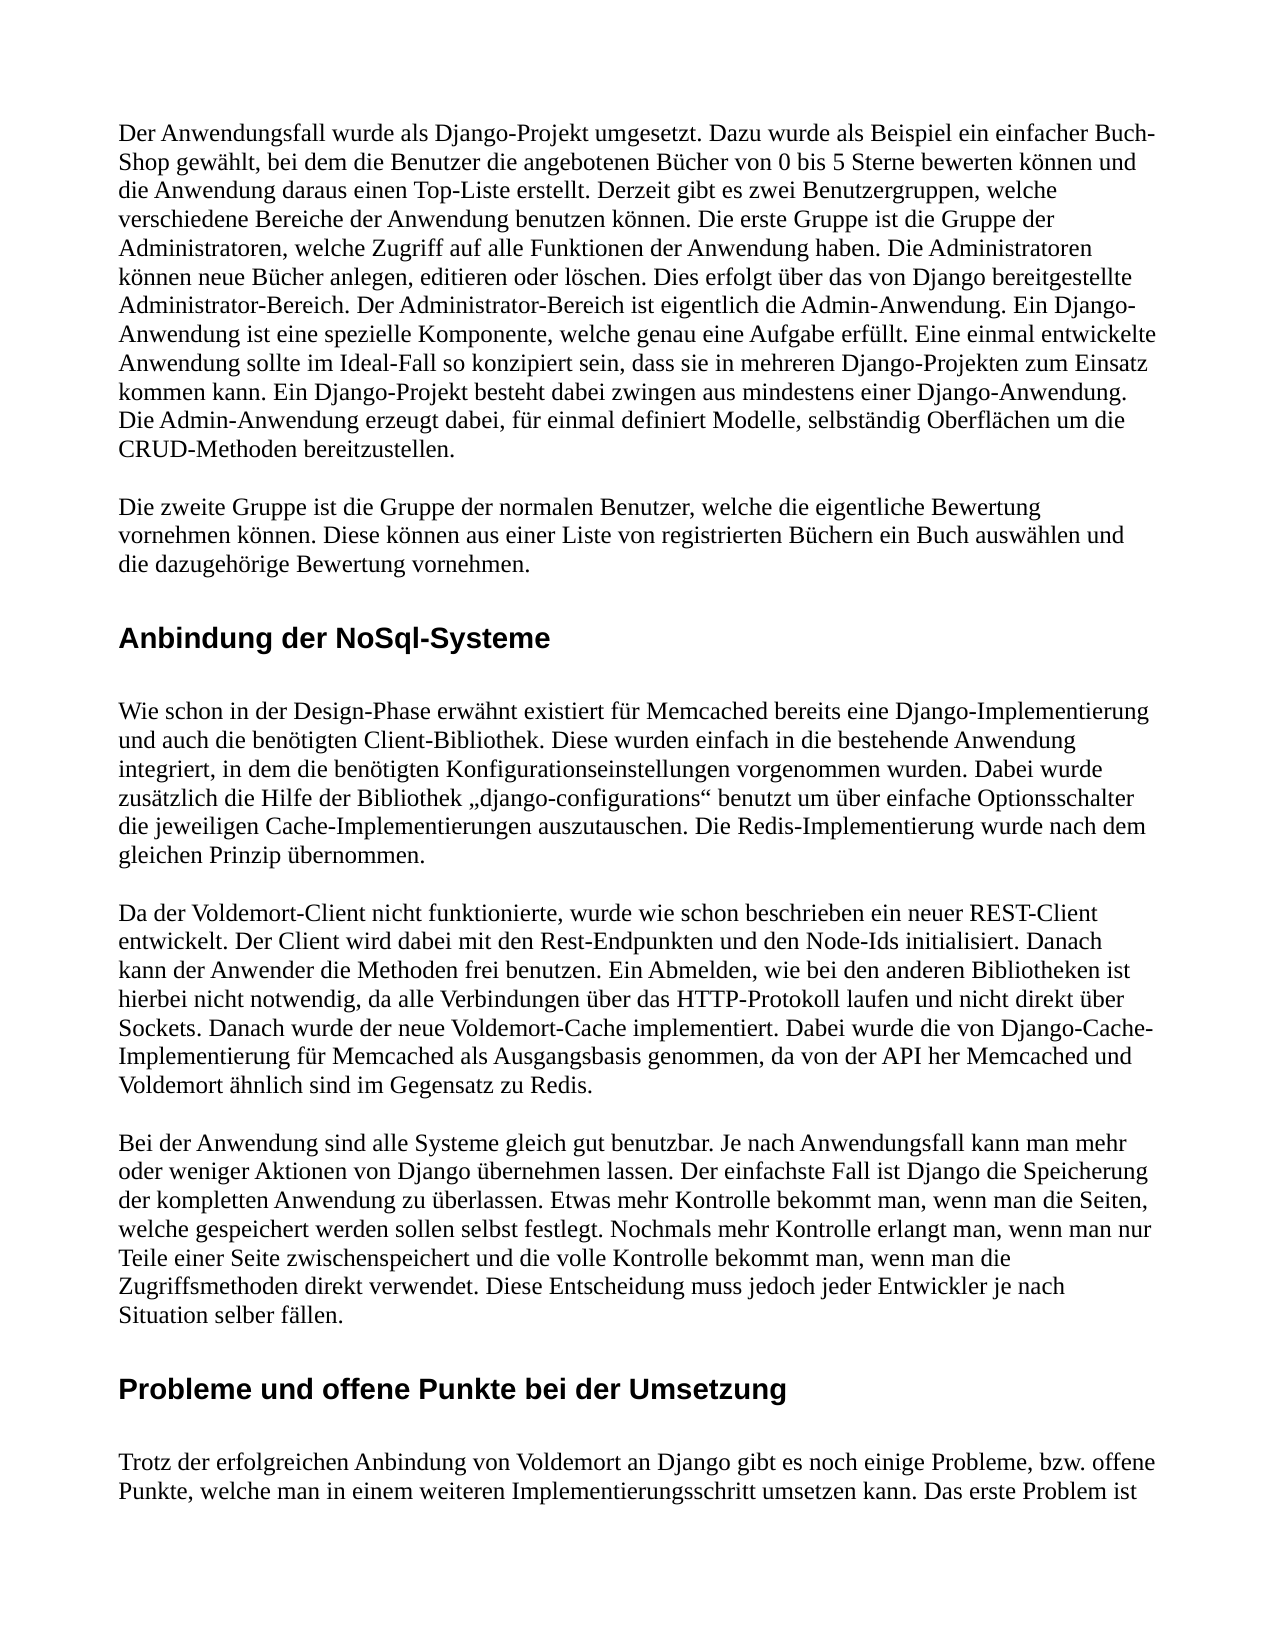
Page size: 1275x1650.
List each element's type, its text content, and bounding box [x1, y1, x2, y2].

text Die zweite Gruppe ist die Gruppe der normalen Benutzer, welche die eigentliche Bewertung vornehmen können. Diese können aus einer Liste von registrierten Büchern ein Buch auswählen und die dazugehörige Bewertung vornehmen. [118, 492, 1157, 578]
subtitle Probleme und offene Punkte bei der Umsetzung [118, 1372, 1157, 1406]
text Bei der Anwendung sind alle Systeme gleich gut benutzbar. Je nach Anwendungsfall kann man mehr oder weniger Aktionen von Django übernehmen lassen. Der einfachste Fall ist Django die Speicherung der kompletten Anwendung zu überlassen. Etwas mehr Kontrolle bekommt man, wenn man die Seiten, welche gespeichert werden sollen selbst festlegt. Nochmals mehr Kontrolle erlangt man, wenn man nur Teile einer Seite zwischenspeichert und die volle Kontrolle bekommt man, wenn man die Zugriffsmethoden direkt verwendet. Diese Entscheidung muss jedoch jeder Entwickler je nach Situation selber fällen. [118, 1128, 1157, 1329]
text Trotz der erfolgreichen Anbindung von Voldemort an Django gibt es noch einige Probleme, bzw. offene Punkte, welche man in einem weiteren Implementierungsschritt umsetzen kann. Das erste Problem ist [118, 1447, 1157, 1505]
subtitle Anbindung der NoSql-Systeme [118, 621, 1157, 655]
text Wie schon in der Design-Phase erwähnt existiert für Memcached bereits eine Django-Implementierung und auch die benötigten Client-Bibliothek. Diese wurden einfach in die bestehende Anwendung integriert, in dem die benötigten Konfigurationseinstellungen vorgenommen wurden. Dabei wurde zusätzlich die Hilfe der Bibliothek „django-configurations“ benutzt um über einfache Optionsschalter die jeweiligen Cache-Implementierungen auszutauschen. Die Redis-Implementierung wurde nach dem gleichen Prinzip übernommen. [118, 696, 1157, 869]
text Da der Voldemort-Client nicht funktionierte, wurde wie schon beschrieben ein neuer REST-Client entwickelt. Der Client wird dabei mit den Rest-Endpunkten und den Node-Ids initialisiert. Danach kann der Anwender die Methoden frei benutzen. Ein Abmelden, wie bei den anderen Bibliotheken ist hierbei nicht notwendig, da alle Verbindungen über das HTTP-Protokoll laufen und nicht direkt über Sockets. Danach wurde der neue Voldemort-Cache implementiert. Dabei wurde die von Django-Cache-Implementierung für Memcached als Ausgangsbasis genommen, da von der API her Memcached und Voldemort ähnlich sind im Gegensatz zu Redis. [118, 898, 1157, 1099]
text Der Anwendungsfall wurde als Django-Projekt umgesetzt. Dazu wurde als Beispiel ein einfacher Buch-Shop gewählt, bei dem die Benutzer die angebotenen Bücher von 0 bis 5 Sterne bewerten können und die Anwendung daraus einen Top-Liste erstellt. Derzeit gibt es zwei Benutzergruppen, welche verschiedene Bereiche der Anwendung benutzen können. Die erste Gruppe ist die Gruppe der Administratoren, welche Zugriff auf alle Funktionen der Anwendung haben. Die Administratoren können neue Bücher anlegen, editieren oder löschen. Dies erfolgt über das von Django bereitgestellte Administrator-Bereich. Der Administrator-Bereich ist eigentlich die Admin-Anwendung. Ein Django-Anwendung ist eine spezielle Komponente, welche genau eine Aufgabe erfüllt. Eine einmal entwickelte Anwendung sollte im Ideal-Fall so konzipiert sein, dass sie in mehreren Django-Projekten zum Einsatz kommen kann. Ein Django-Projekt besteht dabei zwingen aus mindestens einer Django-Anwendung. Die Admin-Anwendung erzeugt dabei, für einmal definiert Modelle, selbständig Oberflächen um die CRUD-Methoden bereitzustellen. [118, 118, 1157, 463]
